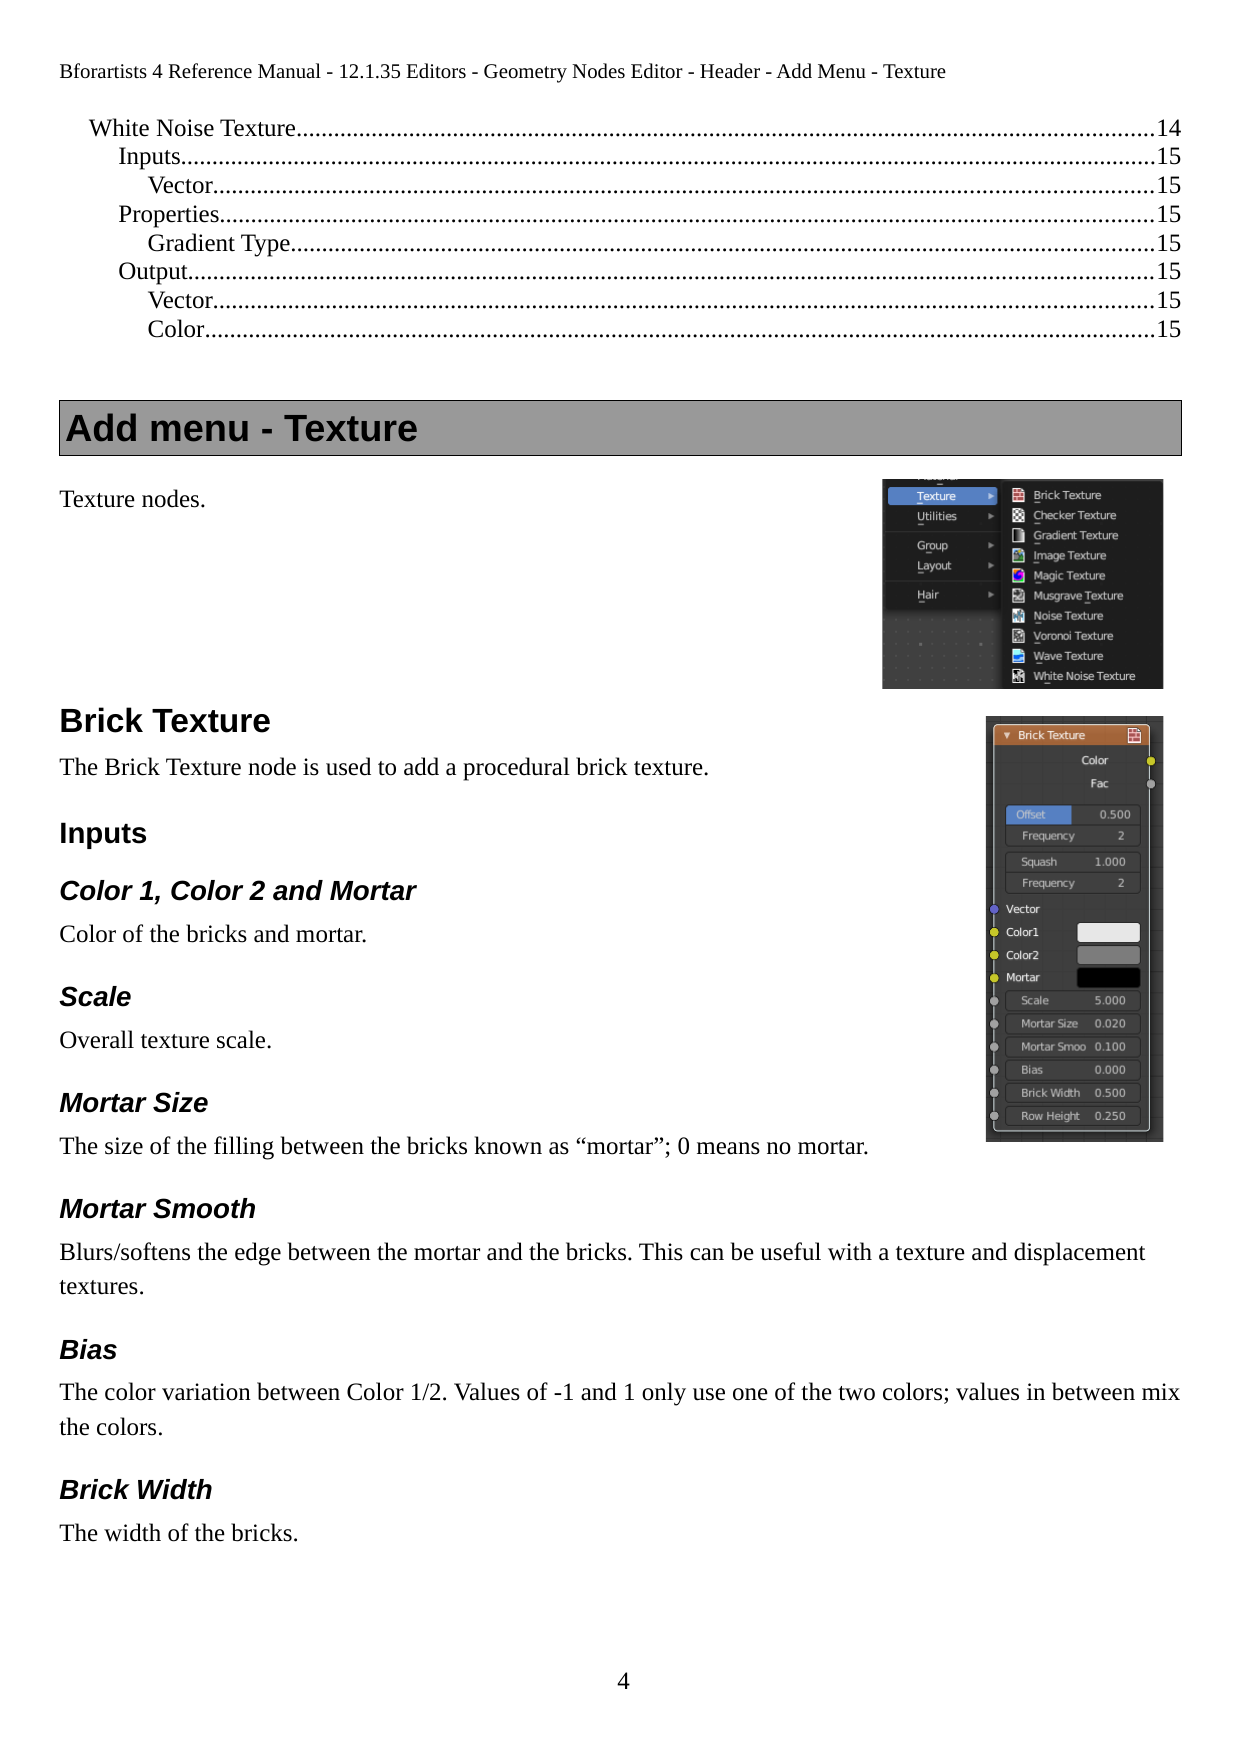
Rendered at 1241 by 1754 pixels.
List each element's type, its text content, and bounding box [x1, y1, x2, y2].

subtitle Mortar Size [59, 1087, 985, 1118]
text Vector 15 [147, 285, 1181, 314]
subtitle [1164, 816, 1181, 850]
text White Noise Texture 14 [88, 113, 1181, 141]
picture [882, 479, 1164, 689]
text Output 15 [118, 256, 1181, 285]
text Overall texture scale. [59, 1025, 985, 1054]
table_header Add menu - Texture [60, 401, 1181, 455]
text Color 15 [147, 314, 1181, 343]
subtitle Brick Width [59, 1473, 1181, 1505]
text Properties 15 [118, 199, 1181, 228]
subtitle [1164, 981, 1181, 1013]
subtitle Bias [59, 1333, 1181, 1365]
text The width of the bricks. [59, 1518, 1181, 1547]
text The size of the filling between the bricks known as “mortar”; 0 means no mortar. [59, 1131, 1181, 1160]
picture [985, 716, 1164, 1142]
subtitle [1164, 1087, 1181, 1118]
subtitle Inputs [59, 816, 985, 850]
text Vector 15 [147, 170, 1181, 199]
text Color of the bricks and mortar. [59, 919, 985, 948]
text Inputs 15 [118, 141, 1181, 170]
subtitle [1164, 875, 1181, 907]
text The Brick Texture node is used to add a procedural brick texture. [59, 752, 985, 781]
text [1164, 1025, 1181, 1054]
subtitle Brick Texture [59, 701, 1181, 740]
subtitle Mortar Smooth [59, 1193, 1181, 1224]
text Blurs/softens the edge between the mortar and the bricks. This can be useful with a texture and displacement textures. [59, 1237, 1181, 1300]
subtitle Color 1, Color 2 and Mortar [59, 875, 985, 907]
text Texture nodes. [59, 484, 882, 513]
text The color variation between Color 1/2. Values of -1 and 1 only use one of the two colors; values in between mix the colors. [59, 1377, 1181, 1441]
subtitle Scale [59, 981, 985, 1013]
text [1164, 484, 1181, 513]
text Gradient Type 15 [147, 228, 1181, 256]
